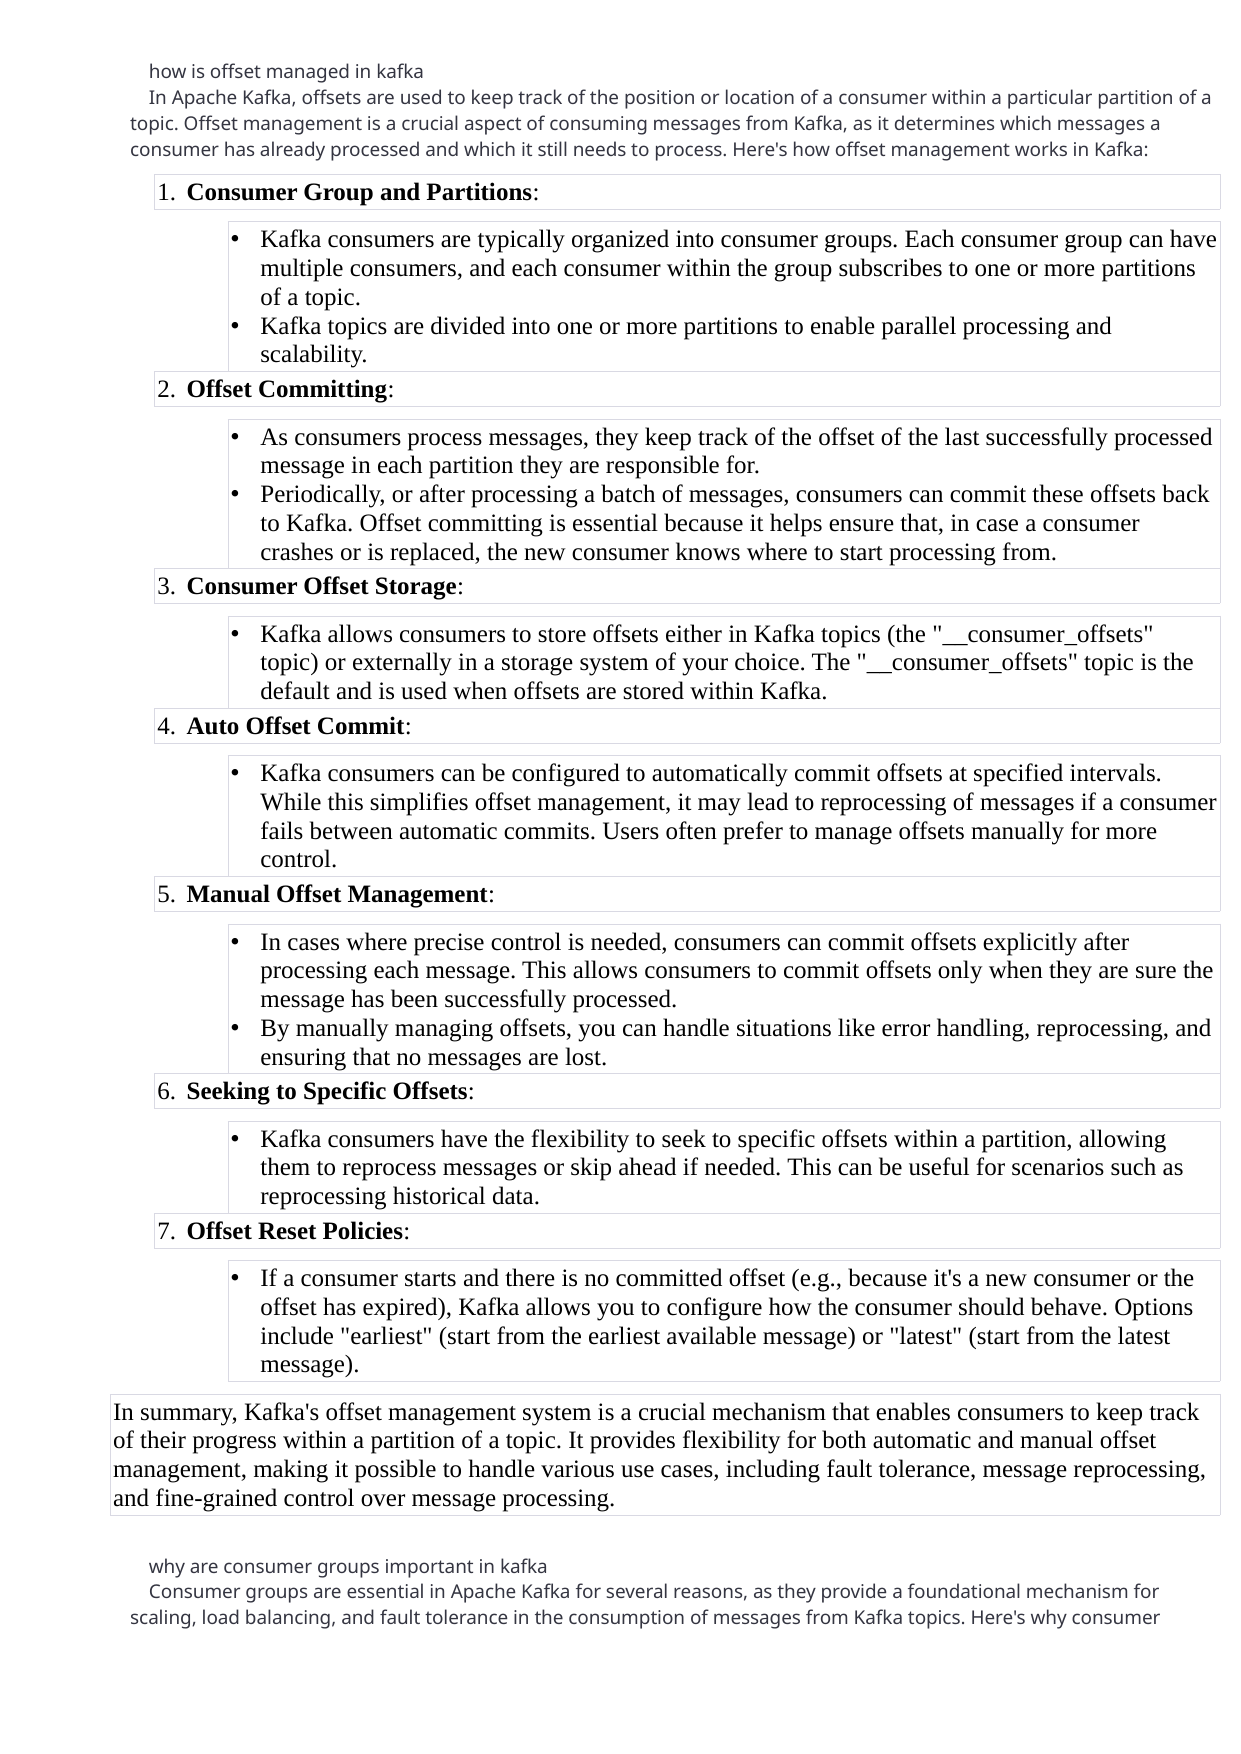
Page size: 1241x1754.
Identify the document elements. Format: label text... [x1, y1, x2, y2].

list Offset Reset Policies: [155, 1214, 1220, 1248]
list Kafka consumers can be configured to automatically commit offsets at specified intervals. While this simplifies offset management, it may lead to reprocessing of messages if a consumer fails between automatic commits. Users often prefer to manage offsets manually for more control. [229, 756, 1220, 876]
list By manually managing offsets, you can handle situations like error handling, reprocessing, and ensuring that no messages are lost. [229, 1010, 1220, 1073]
text In Apache Kafka, offsets are used to keep track of the position or location of a consumer within a particular partition of a topic. Offset management is a crucial aspect of consuming messages from Kafka, as it determines which messages a consumer has already processed and which it still needs to process. Here's how offset management works in Kafka: [130, 84, 1221, 162]
list As consumers process messages, they keep track of the offset of the last successfully processed message in each partition they are responsible for. [229, 420, 1220, 476]
list Kafka topics are divided into one or more partitions to enable parallel processing and scalability. [229, 308, 1220, 371]
list Manual Offset Management: [155, 877, 1220, 911]
text how is offset managed in kafka [130, 59, 1221, 84]
list Kafka allows consumers to store offsets either in Kafka topics (the "__consumer_offsets" topic) or externally in a storage system of your choice. The "__consumer_offsets" topic is the default and is used when offsets are stored within Kafka. [229, 617, 1220, 708]
text Consumer groups are essential in Apache Kafka for several reasons, as they provide a foundational mechanism for scaling, load balancing, and fault tolerance in the consumption of messages from Kafka topics. Here's why consumer [130, 1579, 1221, 1630]
text why are consumer groups important in kafka [130, 1553, 1221, 1579]
list Periodically, or after processing a batch of messages, consumers can commit these offsets back to Kafka. Offset committing is essential because it helps ensure that, in case a consumer crashes or is replaced, the new consumer knows where to start processing from. [229, 476, 1220, 568]
list If a consumer starts and there is no committed offset (e.g., because it's a new consumer or the offset has expired), Kafka allows you to configure how the consumer should behave. Options include "earliest" (start from the earliest available message) or "latest" (start from the latest message). [229, 1261, 1220, 1381]
list Auto Offset Commit: [155, 709, 1220, 743]
list In cases where precise control is needed, consumers can commit offsets explicitly after processing each message. This allows consumers to commit offsets only when they are sure the message has been successfully processed. [229, 925, 1220, 1010]
text In summary, Kafka's offset management system is a crucial mechanism that enables consumers to keep track of their progress within a partition of a topic. It provides flexibility for both automatic and manual offset management, making it possible to handle various use cases, including fault tolerance, message reprocessing, and fine-grained control over message processing. [111, 1395, 1220, 1515]
list Kafka consumers have the flexibility to seek to specific offsets within a partition, allowing them to reprocess messages or skip ahead if needed. This can be useful for scenarios such as reprocessing historical data. [229, 1122, 1220, 1213]
list Seeking to Specific Offsets: [155, 1074, 1220, 1108]
list Kafka consumers are typically organized into consumer groups. Each consumer group can have multiple consumers, and each consumer within the group subscribes to one or more partitions of a topic. [229, 222, 1220, 308]
list Consumer Offset Storage: [155, 569, 1220, 603]
list Offset Committing: [155, 372, 1220, 406]
list Consumer Group and Partitions: [155, 175, 1220, 209]
